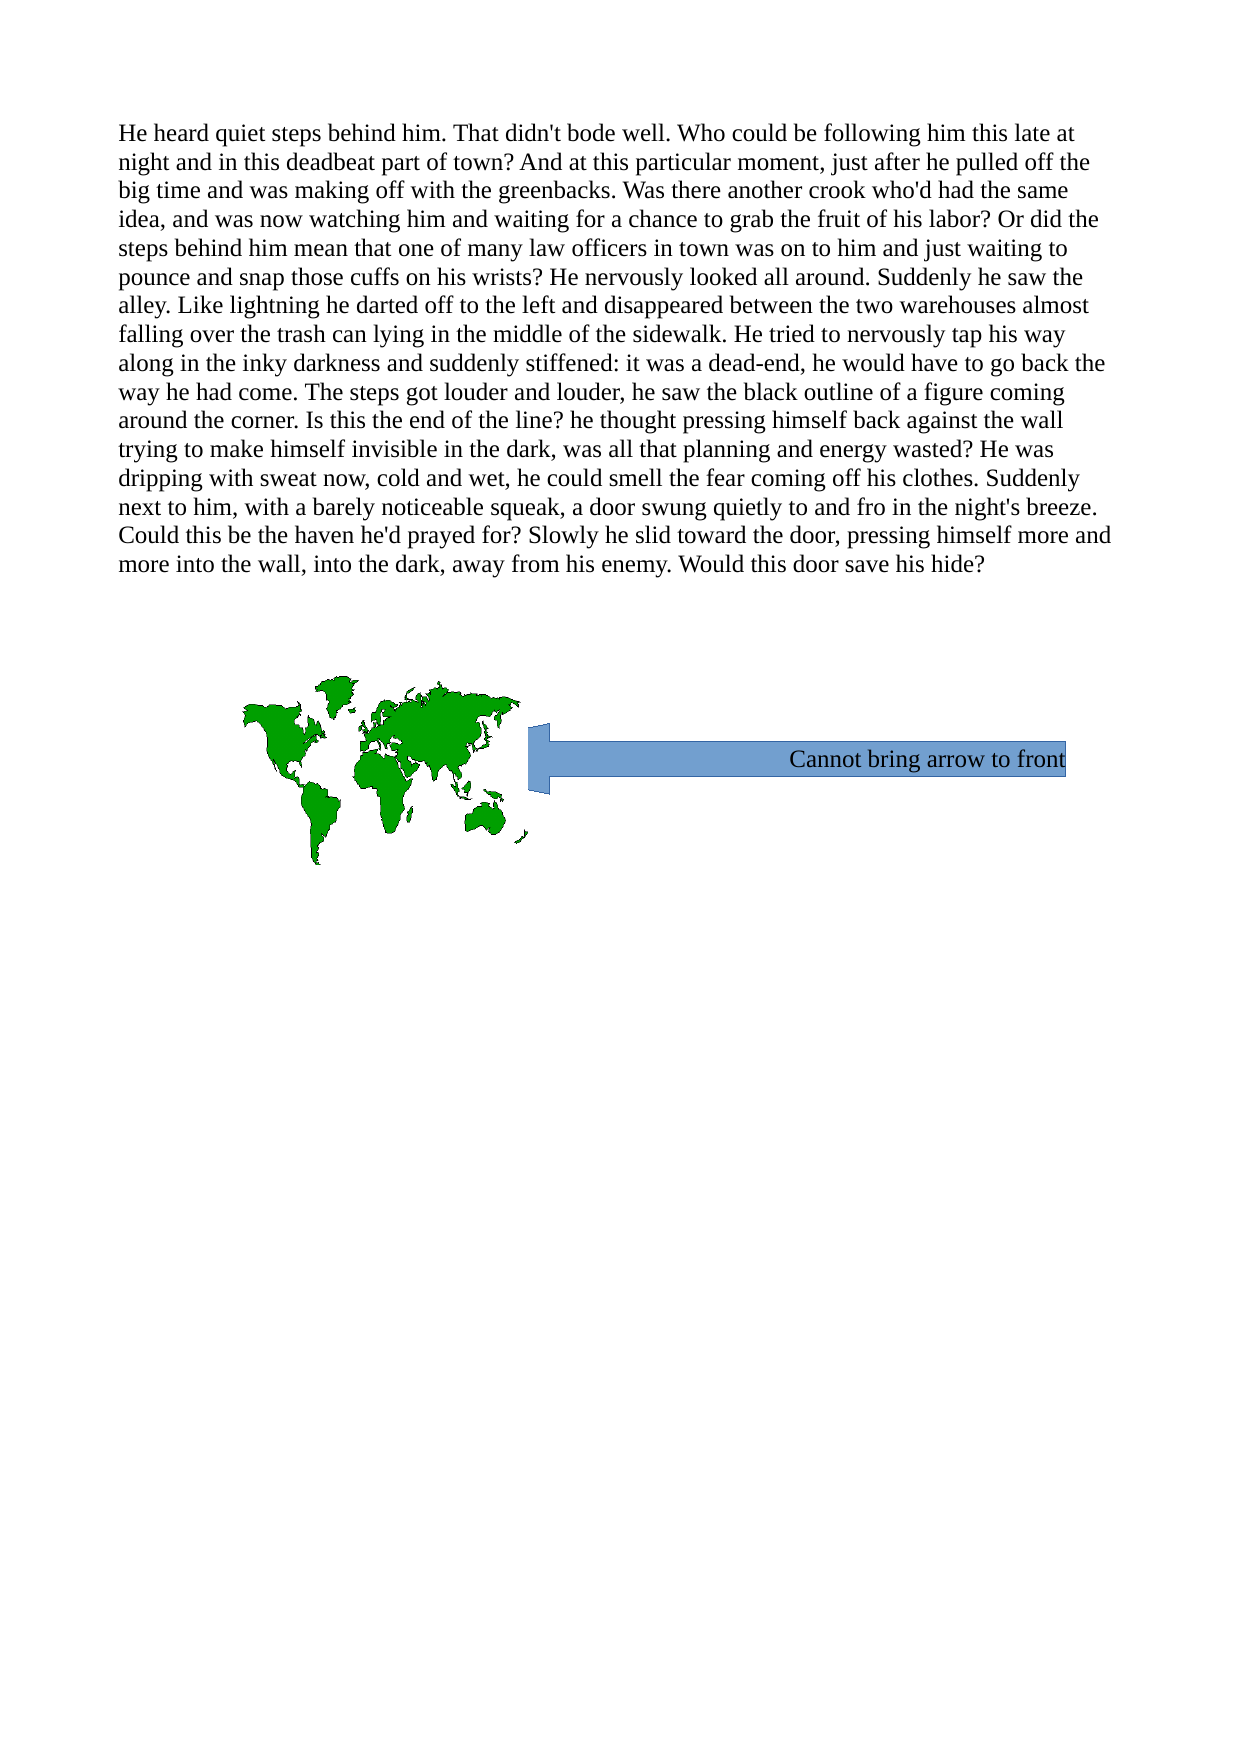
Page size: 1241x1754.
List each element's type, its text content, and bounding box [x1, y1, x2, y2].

text He heard quiet steps behind him. That didn't bode well. Who could be following him this late at night and in this deadbeat part of town? And at this particular moment, just after he pulled off the big time and was making off with the greenbacks. Was there another crook who'd had the same idea, and was now watching him and waiting for a chance to grab the fruit of his labor? Or did the steps behind him mean that one of many law officers in town was on to him and just waiting to pounce and snap those cuffs on his wrists? He nervously looked all around. Suddenly he saw the alley. Like lightning he darted off to the left and disappeared between the two warehouses almost falling over the trash can lying in the middle of the sidewalk. He tried to nervously tap his way along in the inky darkness and suddenly stiffened: it was a dead-end, he would have to go back the way he had come. The steps got louder and louder, he saw the black outline of a figure coming around the corner. Is this the end of the line? he thought pressing himself back against the wall trying to make himself invisible in the dark, was all that planning and energy wasted? He was dripping with sweat now, cold and wet, he could smell the fear coming off his clothes. Suddenly next to him, with a barely noticeable squeak, a door swung quietly to and fro in the night's breeze. Could this be the haven he'd prayed for? Slowly he slid toward the door, pressing himself more and more into the wall, into the dark, away from his enemy. Would this door save his hide? [118, 118, 1122, 578]
picture [242, 676, 528, 865]
